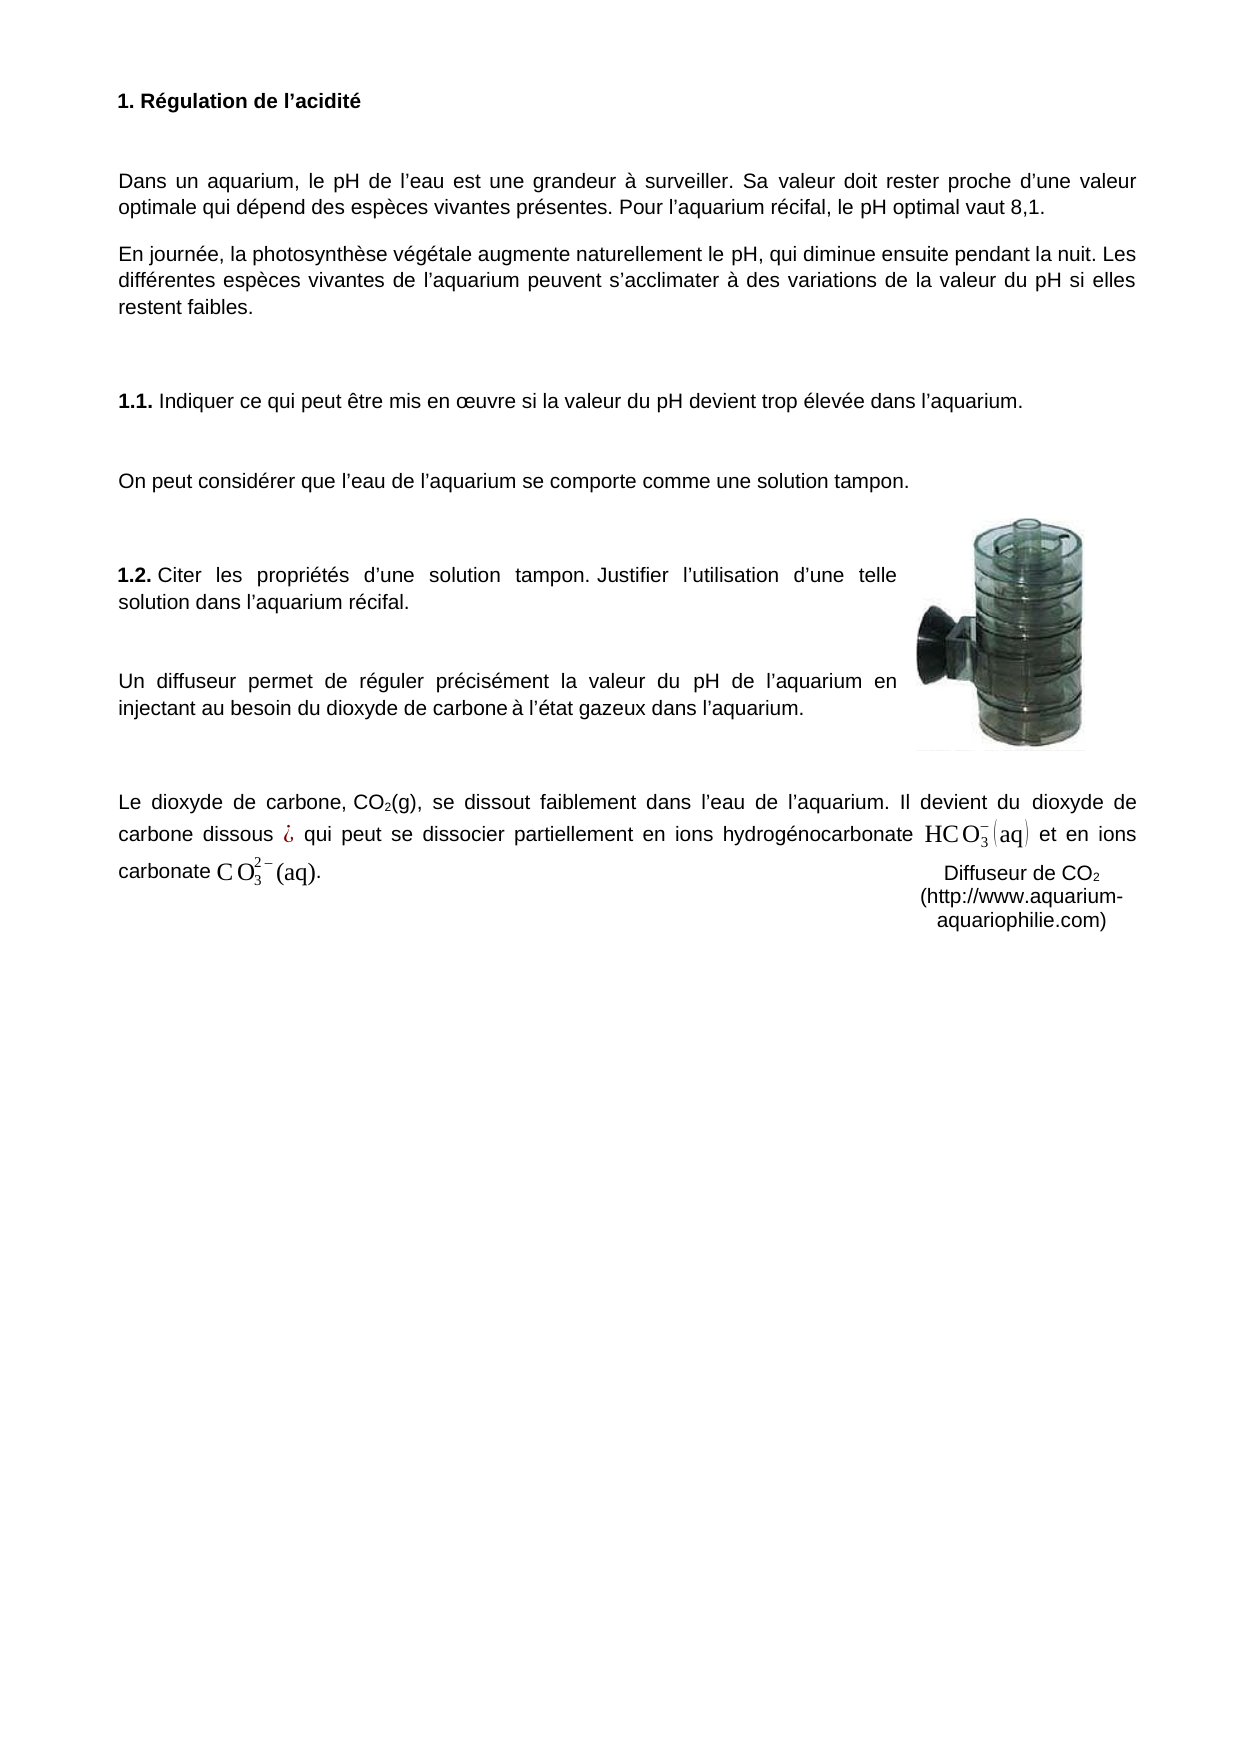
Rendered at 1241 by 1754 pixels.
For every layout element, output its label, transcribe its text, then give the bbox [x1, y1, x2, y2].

subtitle Indiquer ce qui peut être mis en œuvre si la valeur du pH devient trop élevée dans l’aquarium. [118, 389, 1137, 413]
picture [916, 518, 1085, 751]
text Le dioxyde de carbone, CO2(g), se dissout faiblement dans l’eau de l’aquarium. Il devient du dioxyde de carbone dissous qui peut se dissocier partiellement en ions hydrogénocarbonate et en ions carbonate . [118, 790, 1137, 889]
text On peut considérer que l’eau de l’aquarium se comporte comme une solution tampon. [118, 469, 1137, 493]
text Dans un aquarium, le pH de l’eau est une grandeur à surveiller. Sa valeur doit rester proche d’une valeur optimale qui dépend des espèces vivantes présentes. Pour l’aquarium récifal, le pH optimal vaut 8,1. [118, 168, 1137, 219]
text Diffuseur de CO2 (http://www.aquarium-aquariophilie.com) [915, 860, 1128, 932]
subtitle Citer les propriétés d’une solution tampon. Justifier l’utilisation d’une telle solution dans l’aquarium récifal. [117, 563, 916, 613]
text Un diffuseur permet de réguler précisément la valeur du pH de l’aquarium en injectant au besoin du dioxyde de carbone à l’état gazeux dans l’aquarium. [118, 669, 916, 720]
subtitle [1085, 563, 1137, 613]
text En journée, la photosynthèse végétale augmente naturellement le pH, qui diminue ensuite pendant la nuit. Les différentes espèces vivantes de l’aquarium peuvent s’acclimater à des variations de la valeur du pH si elles restent faibles. [118, 242, 1137, 319]
subtitle Régulation de l’acidité [117, 89, 1137, 113]
